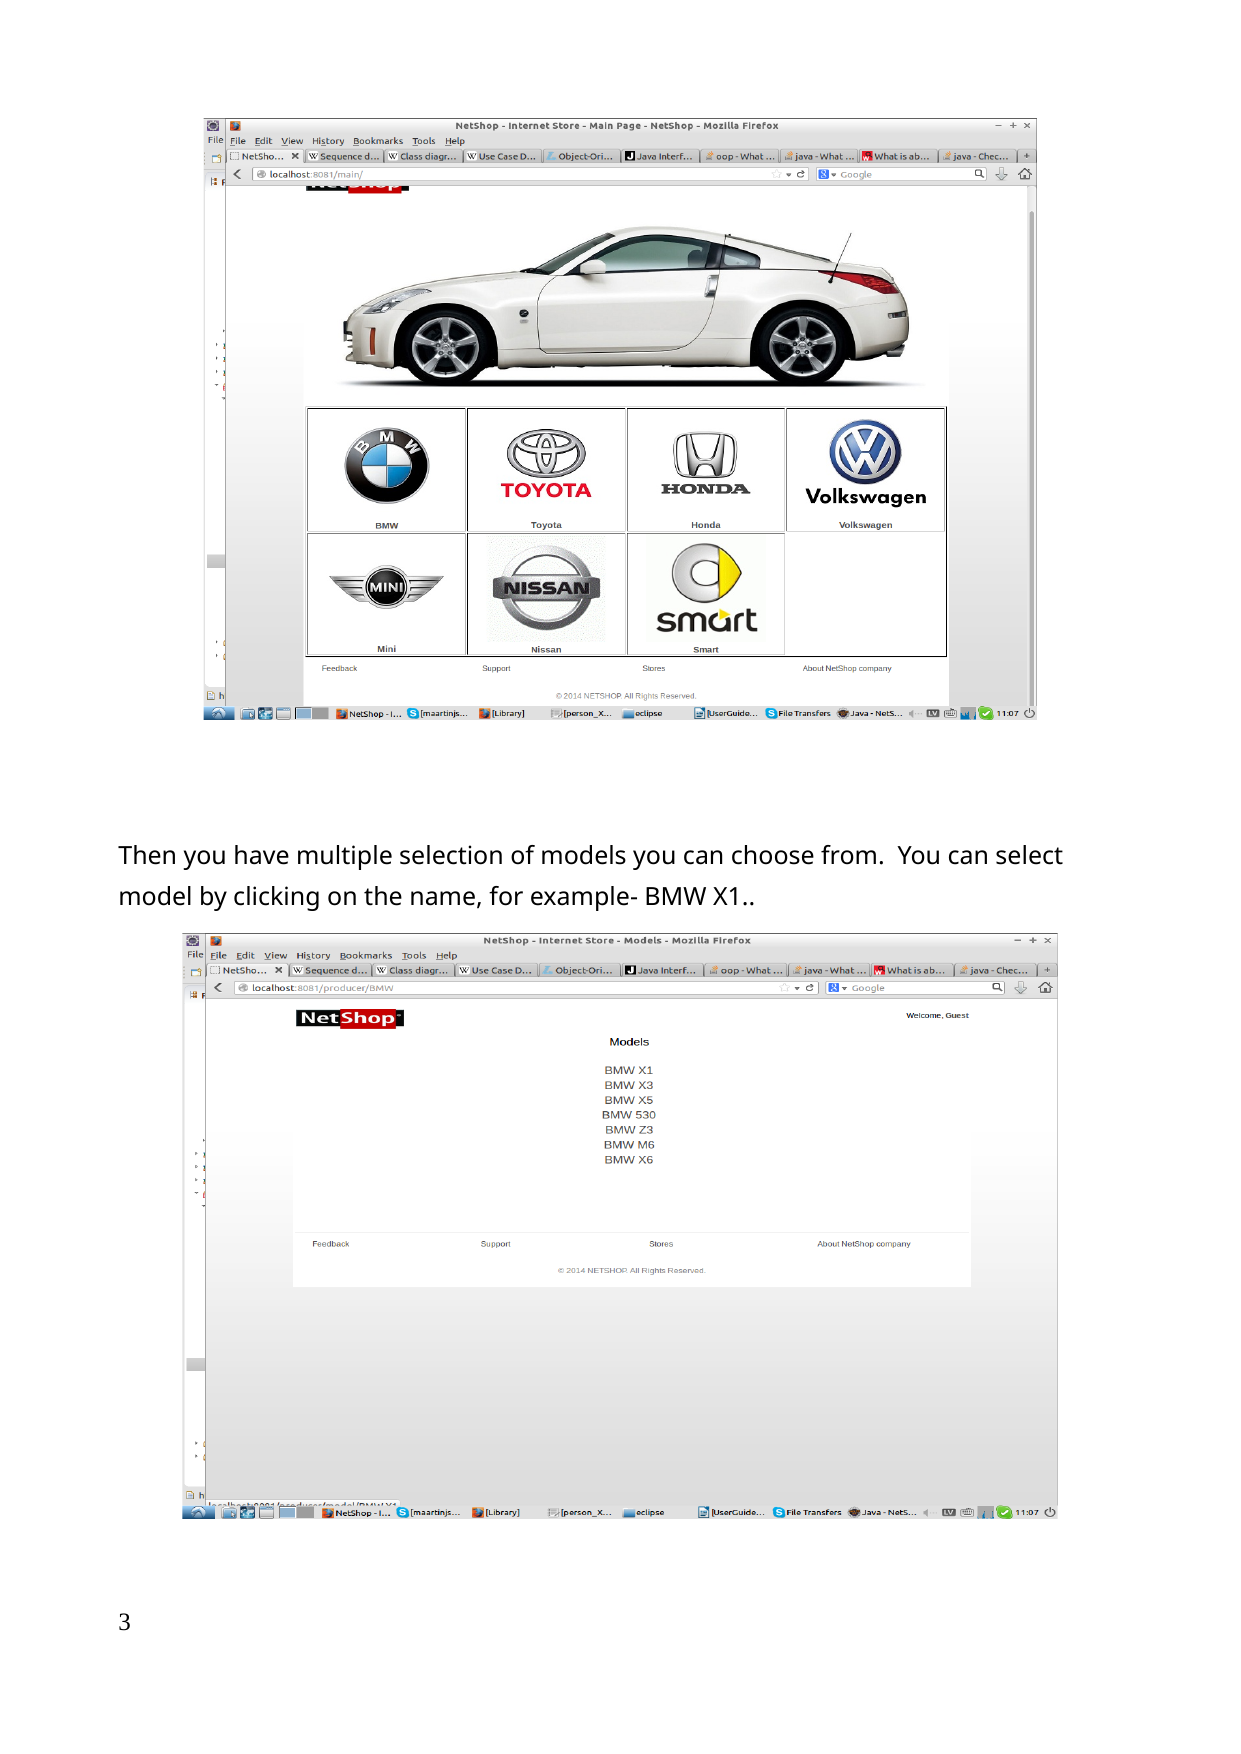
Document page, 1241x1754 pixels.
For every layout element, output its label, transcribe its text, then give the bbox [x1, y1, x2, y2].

picture [203, 118, 1037, 720]
text Then you have multiple selection of models you can choose from. You can select model by clicking on the name, for example- BMW X1.. [118, 837, 1122, 912]
picture [182, 933, 1058, 1519]
